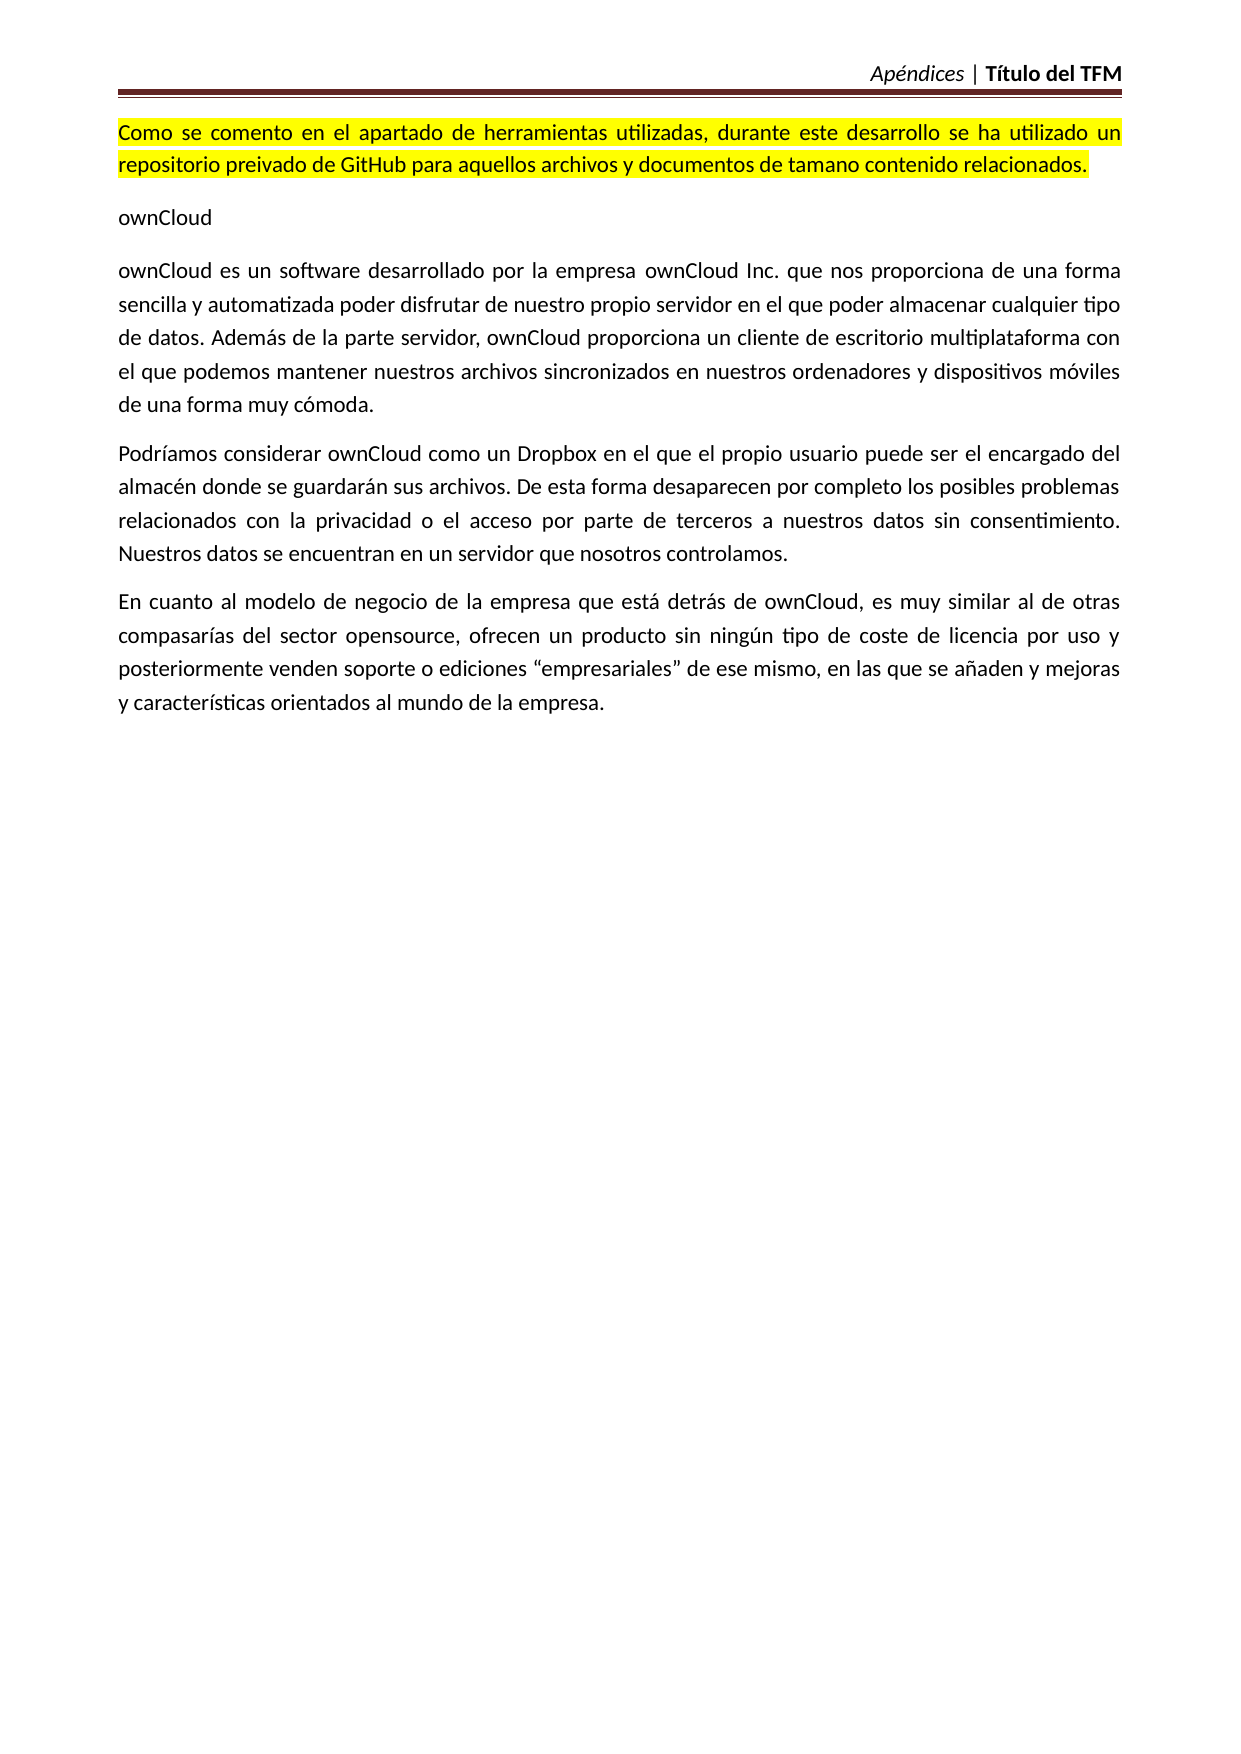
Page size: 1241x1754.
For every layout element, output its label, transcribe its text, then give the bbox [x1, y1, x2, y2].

text ownCloud es un software desarrollado por la empresa ownCloud Inc. que nos proporciona de una forma sencilla y automatizada poder disfrutar de nuestro propio servidor en el que poder almacenar cualquier tipo de datos. Además de la parte servidor, ownCloud proporciona un cliente de escritorio multiplataforma con el que podemos mantener nuestros archivos sincronizados en nuestros ordenadores y dispositivos móviles de una forma muy cómoda. [118, 256, 1122, 418]
text Como se comento en el apartado de herramientas utilizadas, durante este desarrollo se ha utilizado un repositorio preivado de GitHub para aquellos archivos y documentos de tamano contenido relacionados. [118, 118, 1122, 178]
text En cuanto al modelo de negocio de la empresa que está detrás de ownCloud, es muy similar al de otras compasarías del sector opensource, ofrecen un producto sin ningún tipo de coste de licencia por uso y posteriormente venden soporte o ediciones “empresariales” de ese mismo, en las que se añaden y mejoras y características orientados al mundo de la empresa. [118, 587, 1122, 716]
text Podríamos considerar ownCloud como un Dropbox en el que el propio usuario puede ser el encargado del almacén donde se guardarán sus archivos. De esta forma desaparecen por completo los posibles problemas relacionados con la privacidad o el acceso por parte de terceros a nuestros datos sin consentimiento. Nuestros datos se encuentran en un servidor que nosotros controlamos. [118, 439, 1122, 567]
text ownCloud [118, 203, 1122, 231]
